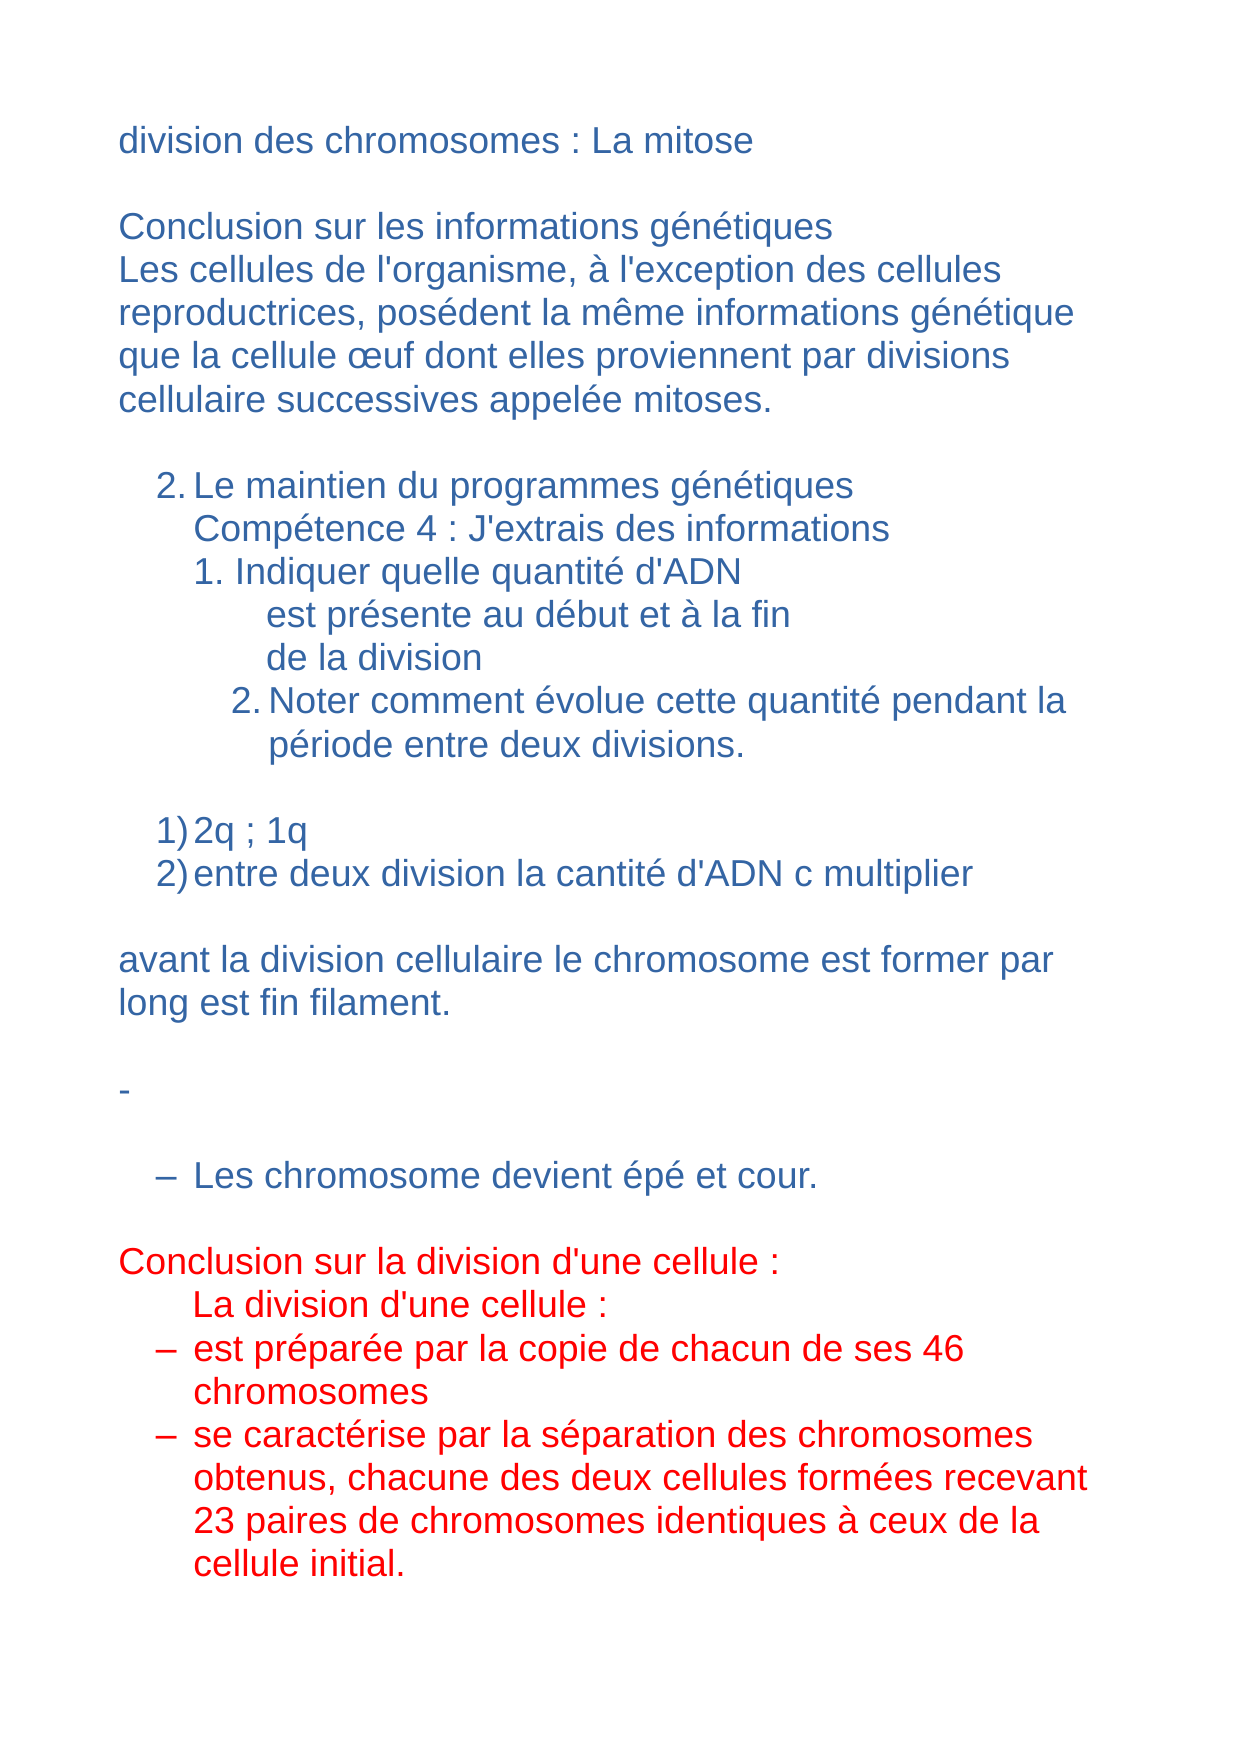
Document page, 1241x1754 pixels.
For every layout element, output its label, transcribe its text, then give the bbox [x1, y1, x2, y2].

list 1. Indiquer quelle quantité d'ADN [156, 549, 1122, 592]
list se caractérise par la séparation des chromosomes obtenus, chacune des deux cellules formées recevant 23 paires de chromosomes identiques à ceux de la cellule initial. [156, 1412, 1122, 1585]
text de la division [118, 636, 1122, 679]
text Conclusion sur les informations génétiques [118, 204, 1122, 247]
text La division d'une cellule : [118, 1283, 1122, 1326]
text division des chromosomes : La mitose [118, 118, 1122, 161]
text Les cellules de l'organisme, à l'exception des cellules reproductrices, posédent la même informations génétique que la cellule œuf dont elles proviennent par divisions cellulaire successives appelée mitoses. [118, 247, 1122, 420]
text est présente au début et à la fin [118, 592, 1122, 636]
list Les chromosome devient épé et cour. [156, 1153, 1122, 1196]
list est préparée par la copie de chacun de ses 46 chromosomes [156, 1326, 1122, 1412]
text avant la division cellulaire le chromosome est former par long est fin filament. [118, 937, 1122, 1024]
list Le maintien du programmes génétiques [156, 463, 1122, 506]
list Noter comment évolue cette quantité pendant la période entre deux divisions. [231, 679, 1122, 765]
list 2q ; 1q [156, 808, 1122, 851]
text Conclusion sur la division d'une cellule : [118, 1239, 1122, 1283]
list entre deux division la cantité d'ADN c multiplier [156, 851, 1122, 894]
text - [118, 1067, 1122, 1110]
list Compétence 4 : J'extrais des informations [156, 506, 1122, 549]
